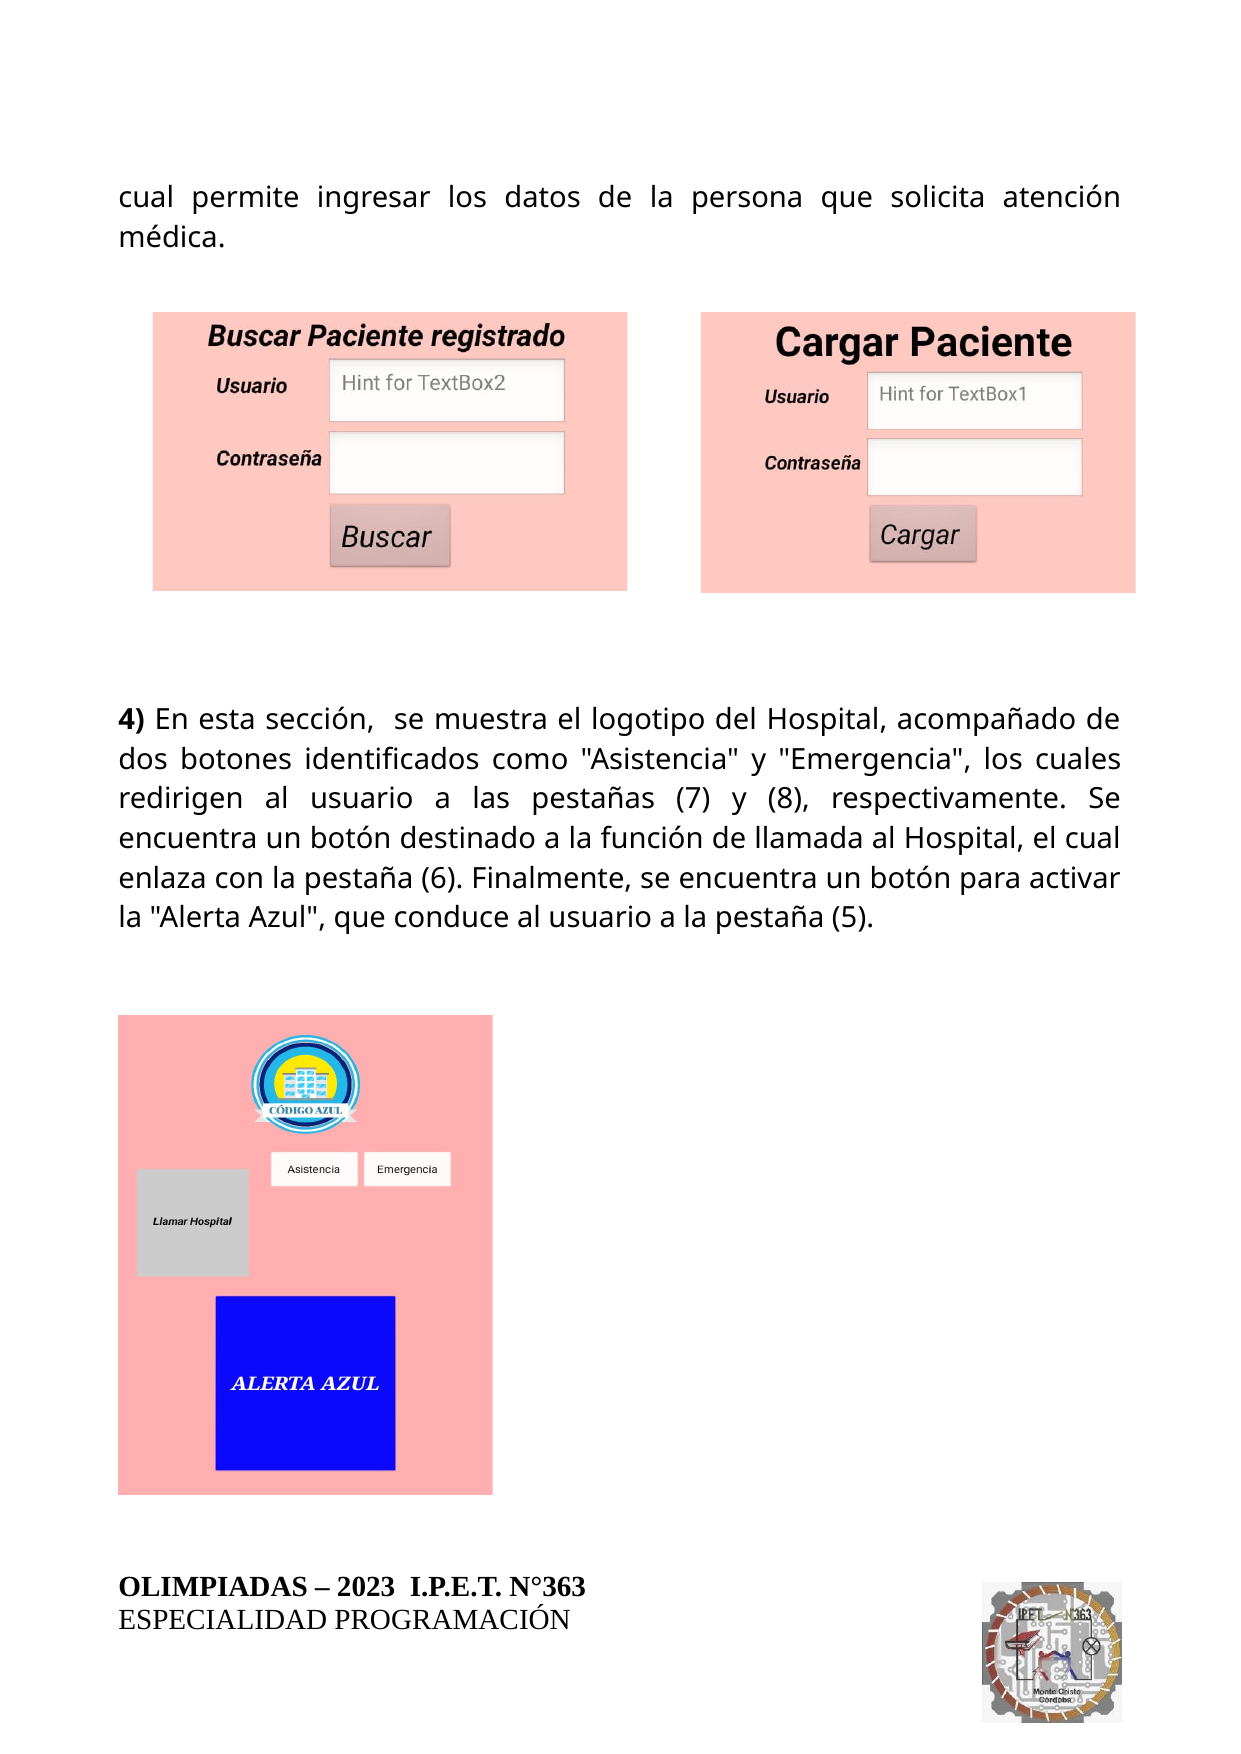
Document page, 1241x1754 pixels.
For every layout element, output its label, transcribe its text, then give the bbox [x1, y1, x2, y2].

text 4) En esta sección, se muestra el logotipo del Hospital, acompañado de dos botones identificados como "Asistencia" y "Emergencia", los cuales redirigen al usuario a las pestañas (7) y (8), respectivamente. Se encuentra un botón destinado a la función de llamada al Hospital, el cual enlaza con la pestaña (6). Finalmente, se encuentra un botón para activar la "Alerta Azul", que conduce al usuario a la pestaña (5). [118, 698, 1122, 936]
picture [152, 312, 628, 363]
picture [982, 1582, 1122, 1723]
text cual permite ingresar los datos de la persona que solicita atención médica. [118, 176, 1122, 256]
picture [700, 532, 1136, 593]
picture [118, 1015, 493, 1495]
